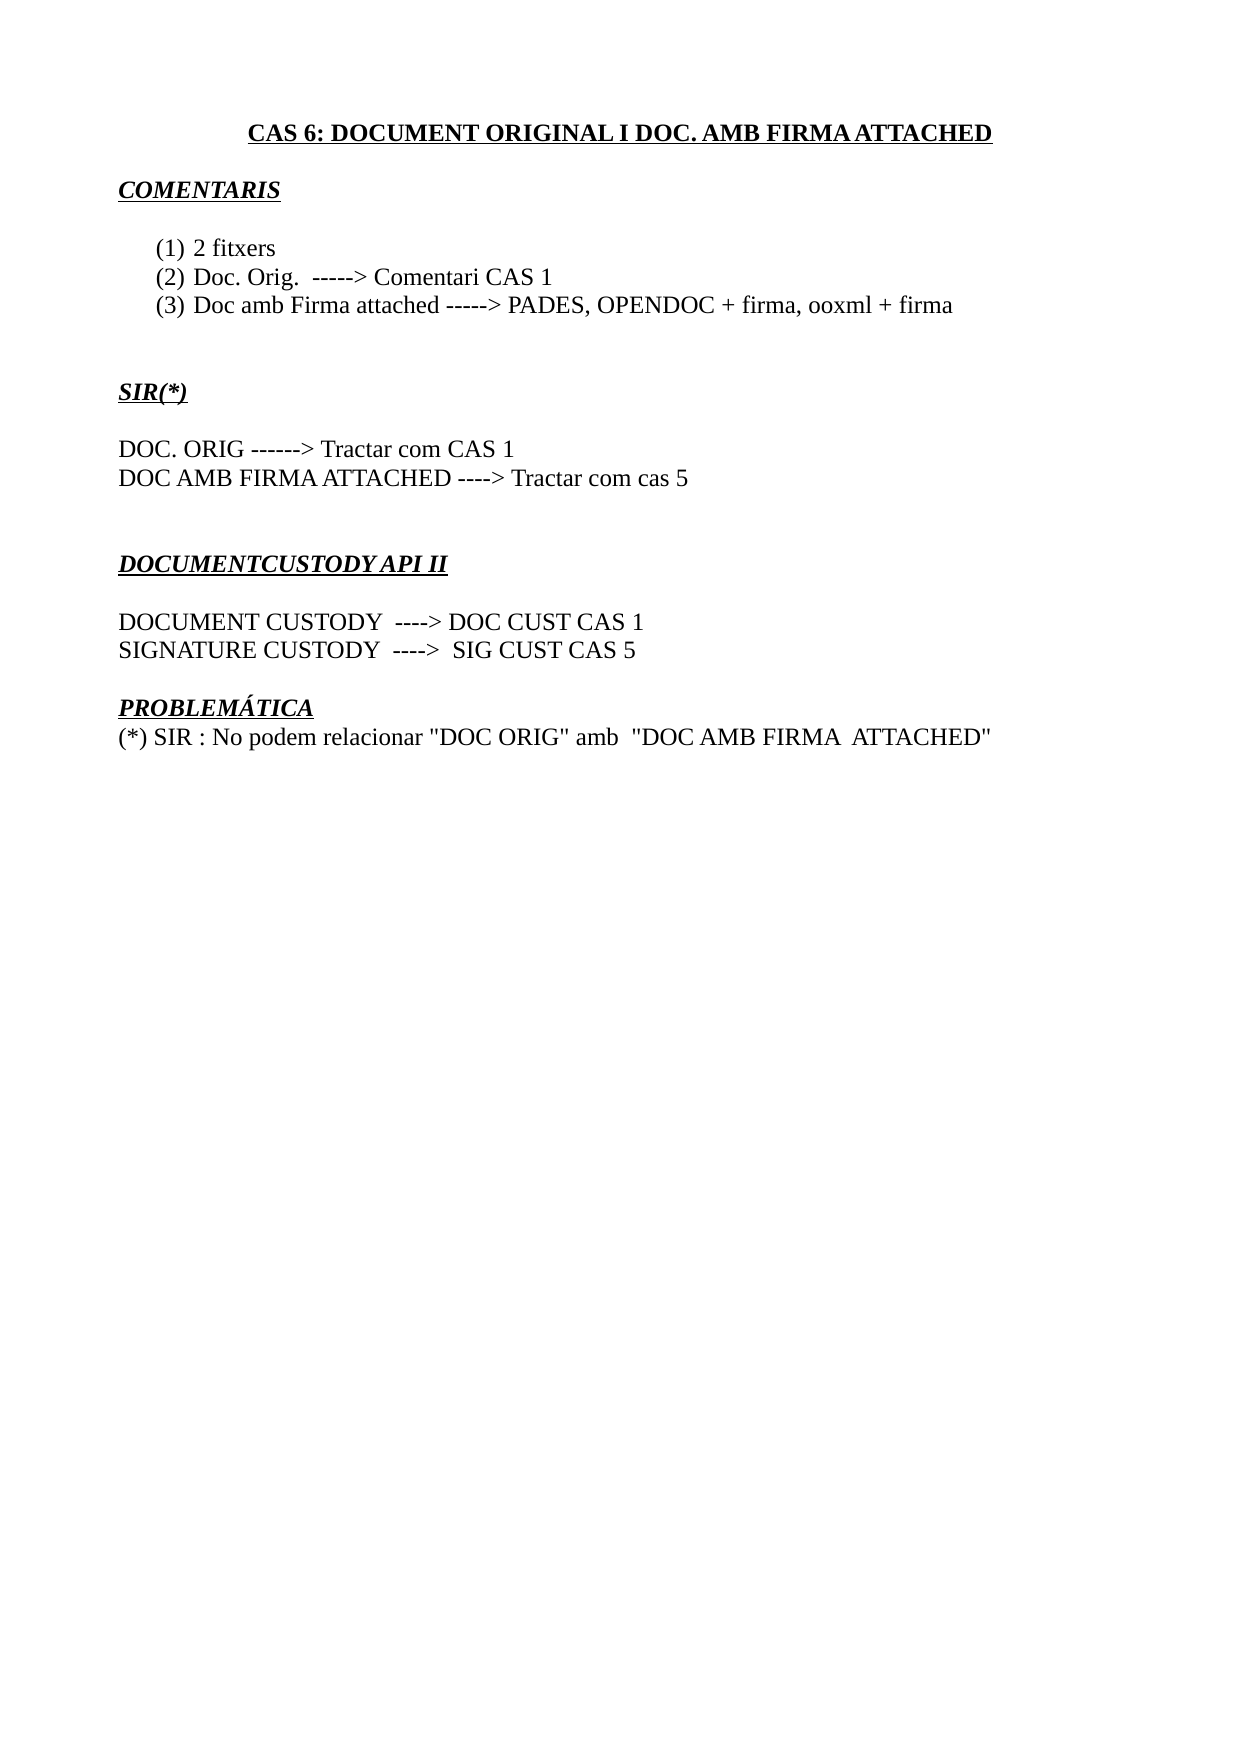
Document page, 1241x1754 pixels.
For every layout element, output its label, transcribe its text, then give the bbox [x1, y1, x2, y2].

text DOCUMENTCUSTODY API II [118, 549, 1122, 578]
list Doc amb Firma attached -----> PADES, OPENDOC + firma, ooxml + firma [156, 291, 1122, 319]
list Doc. Orig. -----> Comentari CAS 1 [156, 262, 1122, 291]
list 2 fitxers [156, 233, 1122, 262]
text CAS 6: DOCUMENT ORIGINAL I DOC. AMB FIRMA ATTACHED [118, 118, 1122, 147]
text SIGNATURE CUSTODY ----> SIG CUST CAS 5 [118, 636, 1122, 664]
text DOCUMENT CUSTODY ----> DOC CUST CAS 1 [118, 607, 1122, 636]
text COMENTARIS [118, 176, 1122, 204]
text DOC. ORIG ------> Tractar com CAS 1 [118, 434, 1122, 463]
text PROBLEMÁTICA [118, 693, 1122, 722]
text SIR(*) [118, 377, 1122, 406]
text (*) SIR : No podem relacionar "DOC ORIG" amb "DOC AMB FIRMA ATTACHED" [118, 722, 1122, 751]
text DOC AMB FIRMA ATTACHED ----> Tractar com cas 5 [118, 463, 1122, 492]
